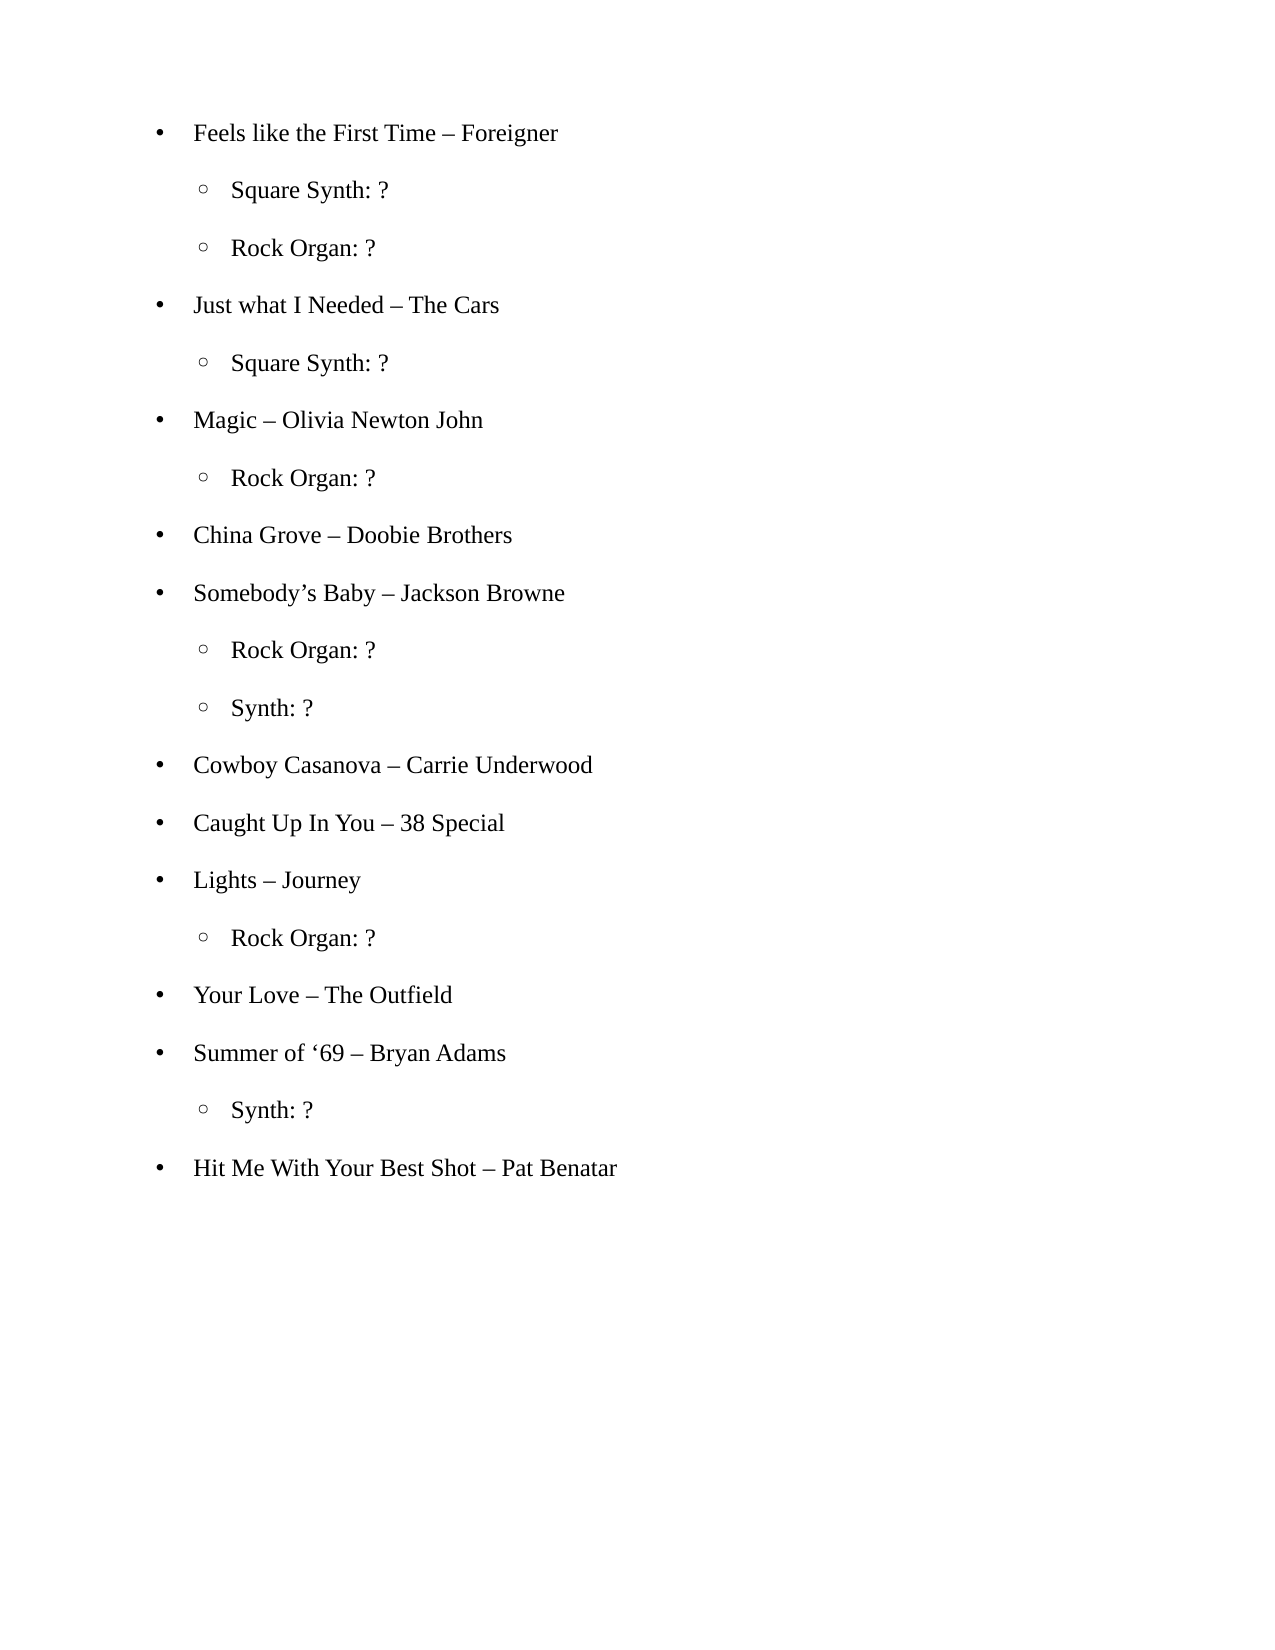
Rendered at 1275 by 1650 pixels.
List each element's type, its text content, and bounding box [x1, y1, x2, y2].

list Rock Organ: ? [193, 233, 1157, 262]
list Square Synth: ? [193, 176, 1157, 204]
list Caught Up In You – 38 Special [156, 808, 1157, 837]
list Lights – Journey [156, 866, 1157, 894]
list Feels like the First Time – Foreigner [156, 118, 1157, 147]
list Your Love – The Outfield [156, 981, 1157, 1009]
list Cowboy Casanova – Carrie Underwood [156, 751, 1157, 779]
list Square Synth: ? [193, 348, 1157, 377]
list Magic – Olivia Newton John [156, 406, 1157, 434]
list Just what I Needed – The Cars [156, 291, 1157, 319]
list Rock Organ: ? [193, 923, 1157, 952]
list Summer of ‘69 – Bryan Adams [156, 1038, 1157, 1067]
list Hit Me With Your Best Shot – Pat Benatar [156, 1153, 1157, 1182]
list Rock Organ: ? [193, 636, 1157, 664]
list Somebody’s Baby – Jackson Browne [156, 578, 1157, 607]
list China Grove – Doobie Brothers [156, 521, 1157, 549]
list Rock Organ: ? [193, 463, 1157, 492]
list Synth: ? [193, 693, 1157, 722]
list Synth: ? [193, 1096, 1157, 1124]
